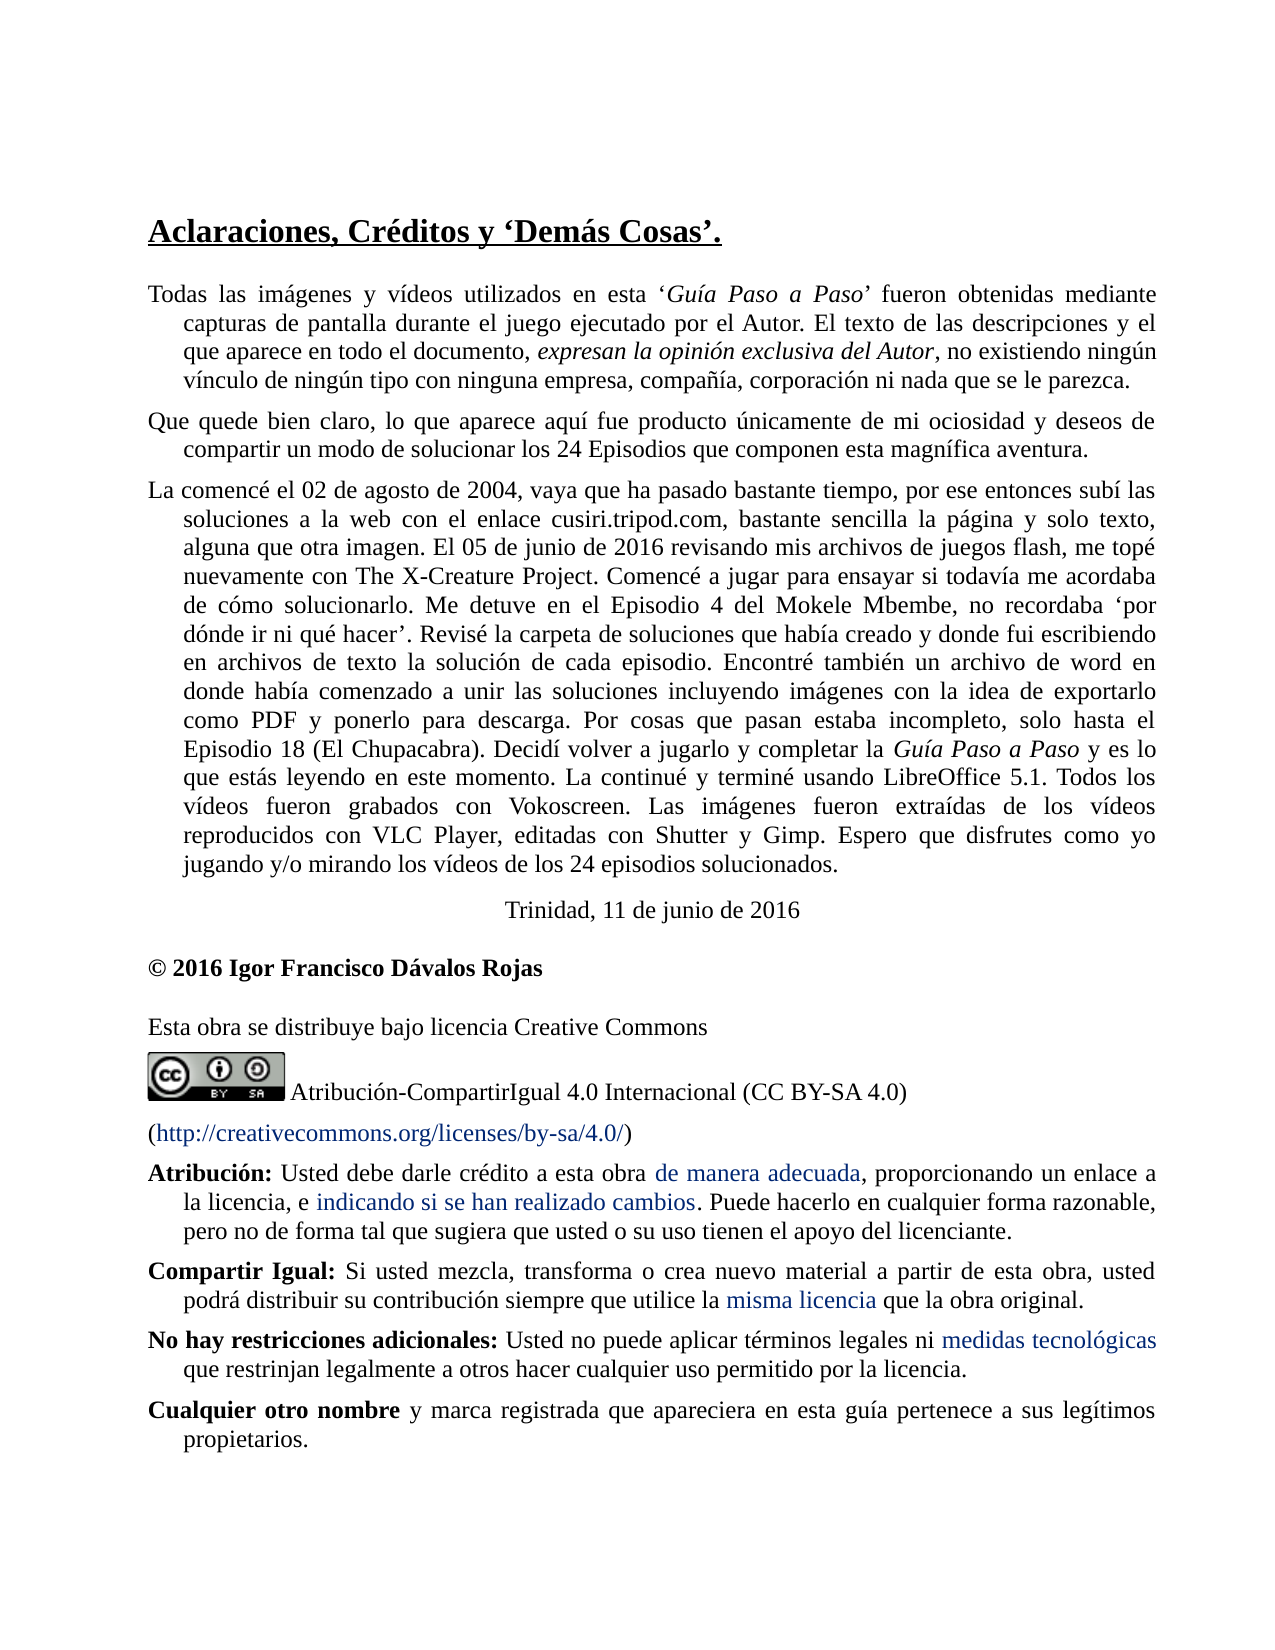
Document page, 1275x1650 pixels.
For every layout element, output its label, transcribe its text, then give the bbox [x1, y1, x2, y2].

text © 2016 Igor Francisco Dávalos Rojas [148, 953, 1157, 982]
text Todas las imágenes y vídeos utilizados en esta ‘Guía Paso a Paso’ fueron obtenidas mediante capturas de pantalla durante el juego ejecutado por el Autor. El texto de las descripciones y el que aparece en todo el documento, expresan la opinión exclusiva del Autor, no existiendo ningún vínculo de ningún tipo con ninguna empresa, compañía, corporación ni nada que se le parezca. [148, 279, 1157, 394]
text La comencé el 02 de agosto de 2004, vaya que ha pasado bastante tiempo, por ese entonces subí las soluciones a la web con el enlace cusiri.tripod.com, bastante sencilla la página y solo texto, alguna que otra imagen. El 05 de junio de 2016 revisando mis archivos de juegos flash, me topé nuevamente con The X-Creature Project. Comencé a jugar para ensayar si todavía me acordaba de cómo solucionarlo. Me detuve en el Episodio 4 del Mokele Mbembe, no recordaba ‘por dónde ir ni qué hacer’. Revisé la carpeta de soluciones que había creado y donde fui escribiendo en archivos de texto la solución de cada episodio. Encontré también un archivo de word en donde había comenzado a unir las soluciones incluyendo imágenes con la idea de exportarlo como PDF y ponerlo para descarga. Por cosas que pasan estaba incompleto, solo hasta el Episodio 18 (El Chupacabra). Decidí volver a jugarlo y completar la Guía Paso a Paso y es lo que estás leyendo en este momento. La continué y terminé usando LibreOffice 5.1. Todos los vídeos fueron grabados con Vokoscreen. Las imágenes fueron extraídas de los vídeos reproducidos con VLC Player, editadas con Shutter y Gimp. Espero que disfrutes como yo jugando y/o mirando los vídeos de los 24 episodios solucionados. [148, 475, 1157, 877]
text Esta obra se distribuye bajo licencia Creative Commons [148, 1012, 1157, 1040]
text Que quede bien claro, lo que aparece aquí fue producto únicamente de mi ociosidad y deseos de compartir un modo de solucionar los 24 Episodios que componen esta magnífica aventura. [148, 406, 1157, 463]
picture [147, 1052, 286, 1101]
text Atribución: Usted debe darle crédito a esta obra de manera adecuada, proporcionando un enlace a la licencia, e indicando si se han realizado cambios. Puede hacerlo en cualquier forma razonable, pero no de forma tal que sugiera que usted o su uso tienen el apoyo del licenciante. [148, 1158, 1157, 1244]
text Compartir Igual: Si usted mezcla, transforma o crea nuevo material a partir de esta obra, usted podrá distribuir su contribución siempre que utilice la misma licencia que la obra original. [148, 1256, 1157, 1314]
subtitle Aclaraciones, Créditos y ‘Demás Cosas’. [148, 211, 1157, 249]
text No hay restricciones adicionales: Usted no puede aplicar términos legales ni medidas tecnológicas que restrinjan legalmente a otros hacer cualquier uso permitido por la licencia. [148, 1326, 1157, 1383]
text (http://creativecommons.org/licenses/by-sa/4.0/) [148, 1118, 1157, 1147]
text Trinidad, 11 de junio de 2016 [148, 895, 1157, 924]
text Cualquier otro nombre y marca registrada que apareciera en esta guía pertenece a sus legítimos propietarios. [148, 1395, 1157, 1452]
text Atribución-CompartirIgual 4.0 Internacional (CC BY-SA 4.0) [148, 1052, 1157, 1106]
